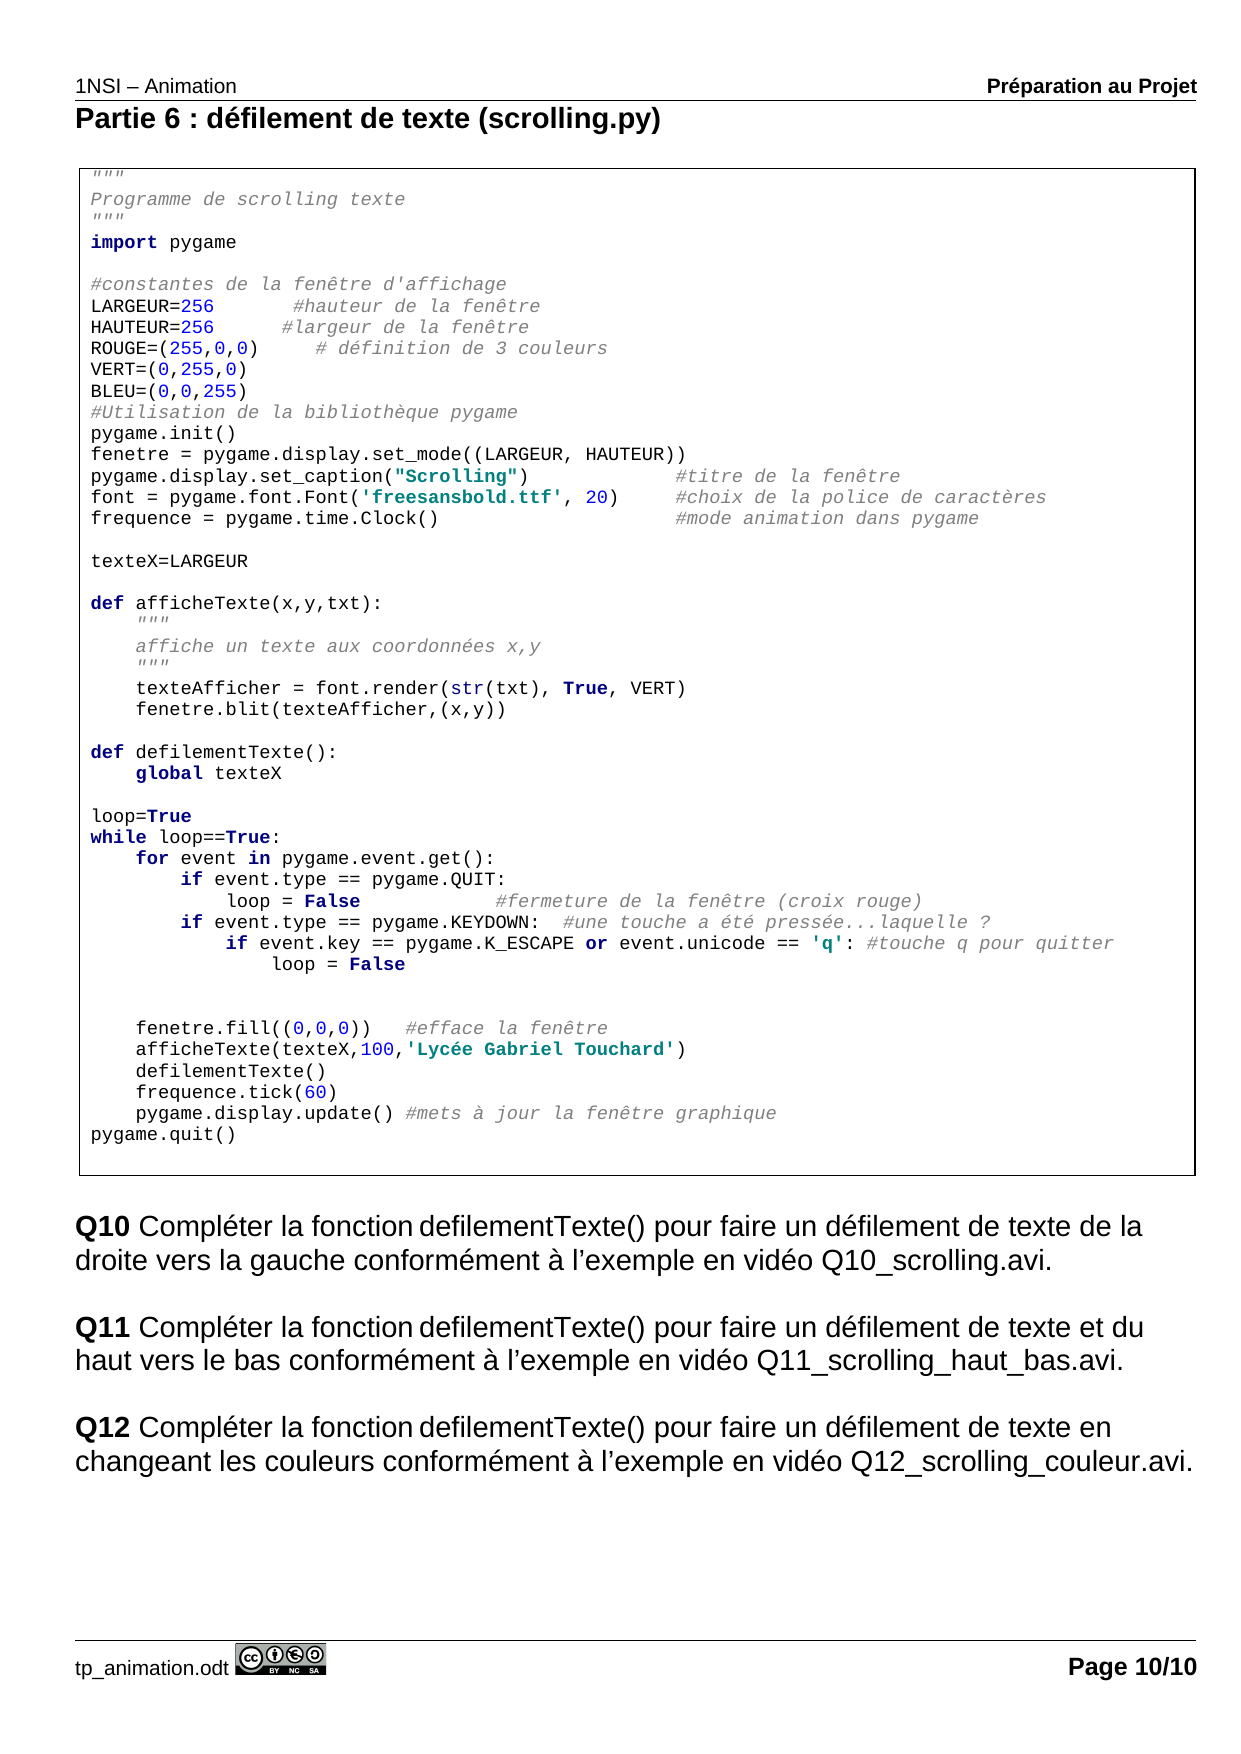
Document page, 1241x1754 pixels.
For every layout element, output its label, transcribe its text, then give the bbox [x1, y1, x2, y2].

text Q11 Compléter la fonction defilementTexte() pour faire un défilement de texte et du haut vers le bas conformément à l’exemple en vidéo Q11_scrolling_haut_bas.avi. [75, 1310, 1196, 1377]
text Partie 6 : défilement de texte (scrolling.py) [75, 101, 1196, 134]
picture [235, 1643, 327, 1675]
text Q12 Compléter la fonction defilementTexte() pour faire un défilement de texte en changeant les couleurs conformément à l’exemple en vidéo Q12_scrolling_couleur.avi. [75, 1410, 1196, 1477]
text Q10 Compléter la fonction defilementTexte() pour faire un défilement de texte de la droite vers la gauche conformément à l’exemple en vidéo Q10_scrolling.avi. [75, 1209, 1196, 1276]
